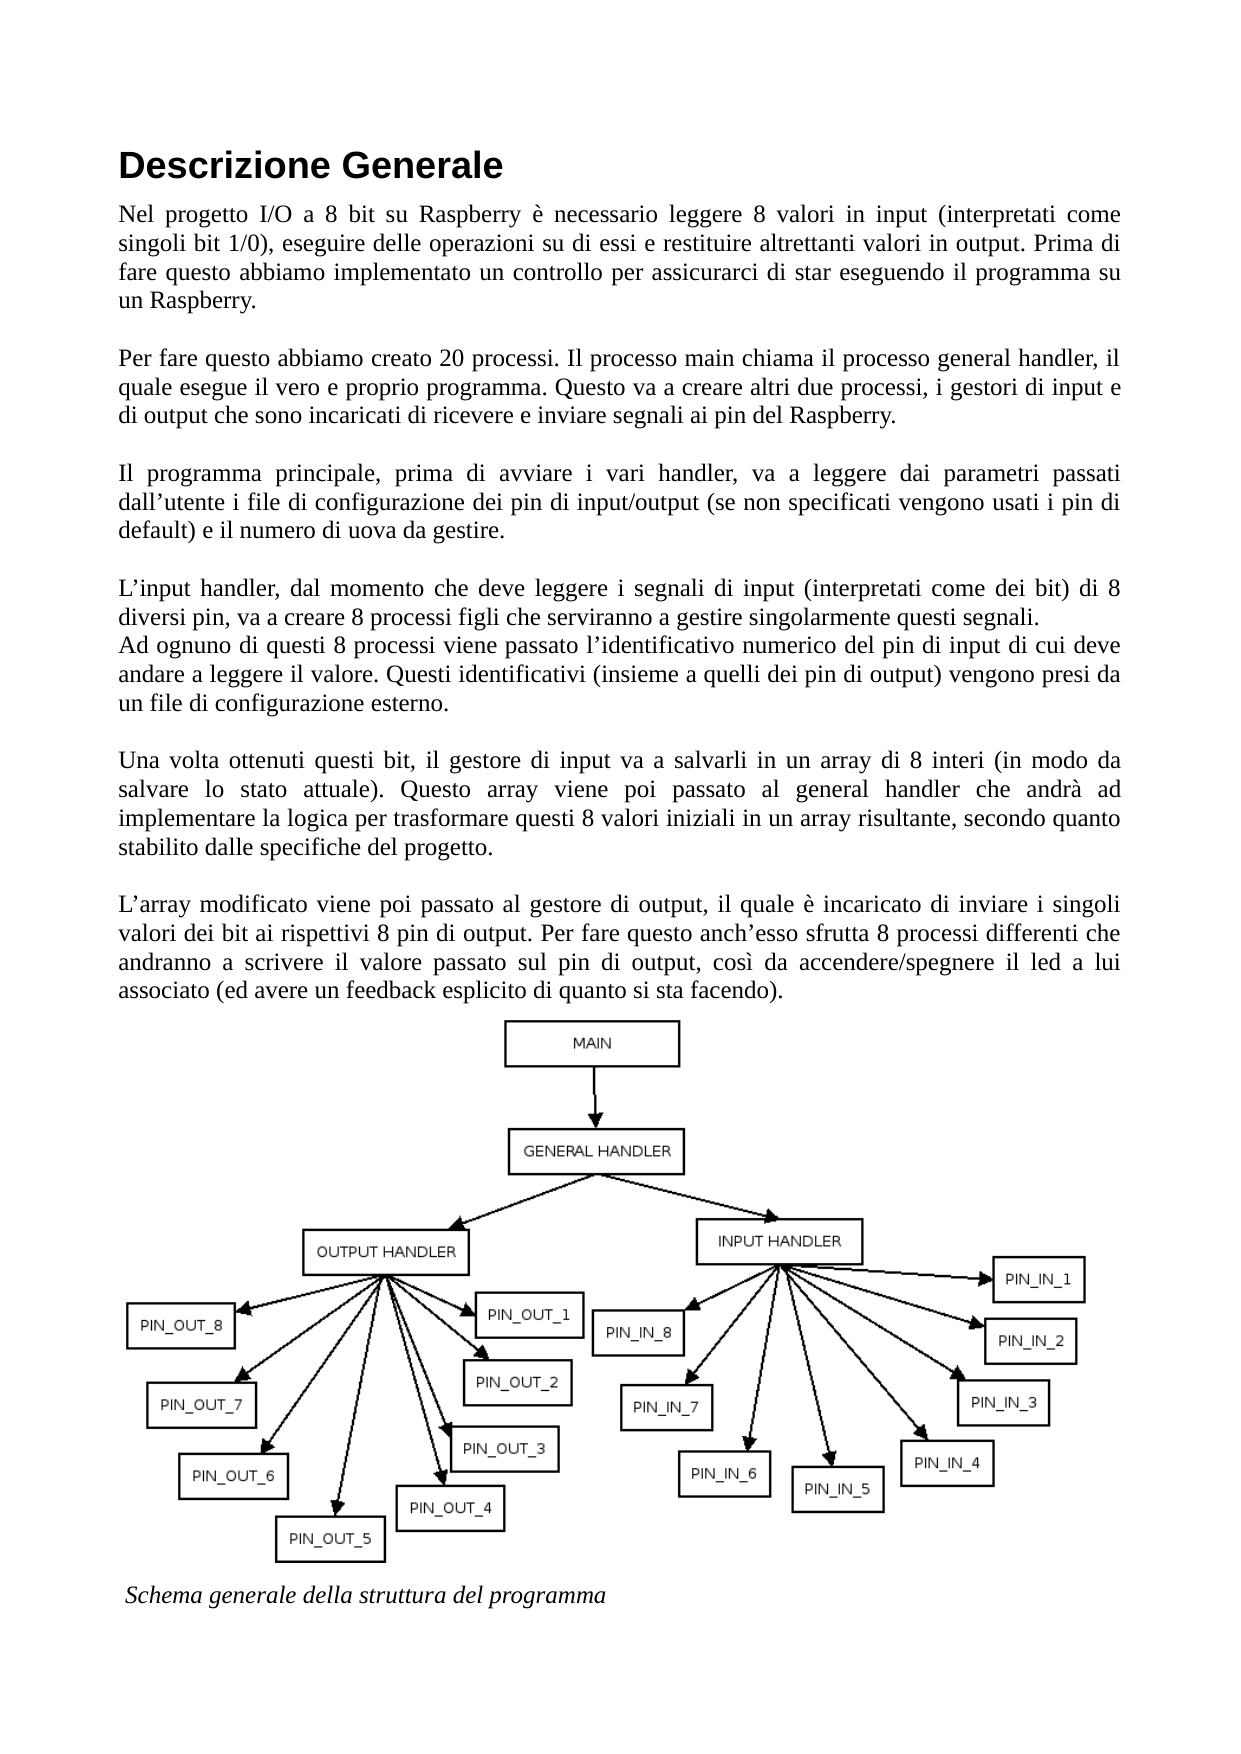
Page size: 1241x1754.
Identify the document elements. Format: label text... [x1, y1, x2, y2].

picture [125, 1020, 1087, 1563]
text Il programma principale, prima di avviare i vari handler, va a leggere dai parametri passati dall’utente i file di configurazione dei pin di input/output (se non specificati vengono usati i pin di default) e il numero di uova da gestire. [118, 458, 1122, 544]
subtitle Descrizione Generale [118, 143, 1122, 187]
text L’input handler, dal momento che deve leggere i segnali di input (interpretati come dei bit) di 8 diversi pin, va a creare 8 processi figli che serviranno a gestire singolarmente questi segnali. [118, 573, 1122, 631]
text Nel progetto I/O a 8 bit su Raspberry è necessario leggere 8 valori in input (interpretati come singoli bit 1/0), eseguire delle operazioni su di essi e restituire altrettanti valori in output. Prima di fare questo abbiamo implementato un controllo per assicurarci di star eseguendo il programma su un Raspberry. [118, 199, 1122, 314]
text Ad ognuno di questi 8 processi viene passato l’identificativo numerico del pin di input di cui deve andare a leggere il valore. Questi identificativi (insieme a quelli dei pin di output) vengono presi da un file di configurazione esterno. [118, 631, 1122, 717]
text Per fare questo abbiamo creato 20 processi. Il processo main chiama il processo general handler, il quale esegue il vero e proprio programma. Questo va a creare altri due processi, i gestori di input e di output che sono incaricati di ricevere e inviare segnali ai pin del Raspberry. [118, 343, 1122, 429]
text L’array modificato viene poi passato al gestore di output, il quale è incaricato di inviare i singoli valori dei bit ai rispettivi 8 pin di output. Per fare questo anch’esso sfrutta 8 processi differenti che andranno a scrivere il valore passato sul pin di output, così da accendere/spegnere il led a lui associato (ed avere un feedback esplicito di quanto si sta facendo). [118, 889, 1122, 1004]
text Una volta ottenuti questi bit, il gestore di input va a salvarli in un array di 8 interi (in modo da salvare lo stato attuale). Questo array viene poi passato al general handler che andrà ad implementare la logica per trasformare questi 8 valori iniziali in un array risultante, secondo quanto stabilito dalle specifiche del progetto. [118, 746, 1122, 861]
text Schema generale della struttura del programma [125, 1563, 1087, 1609]
